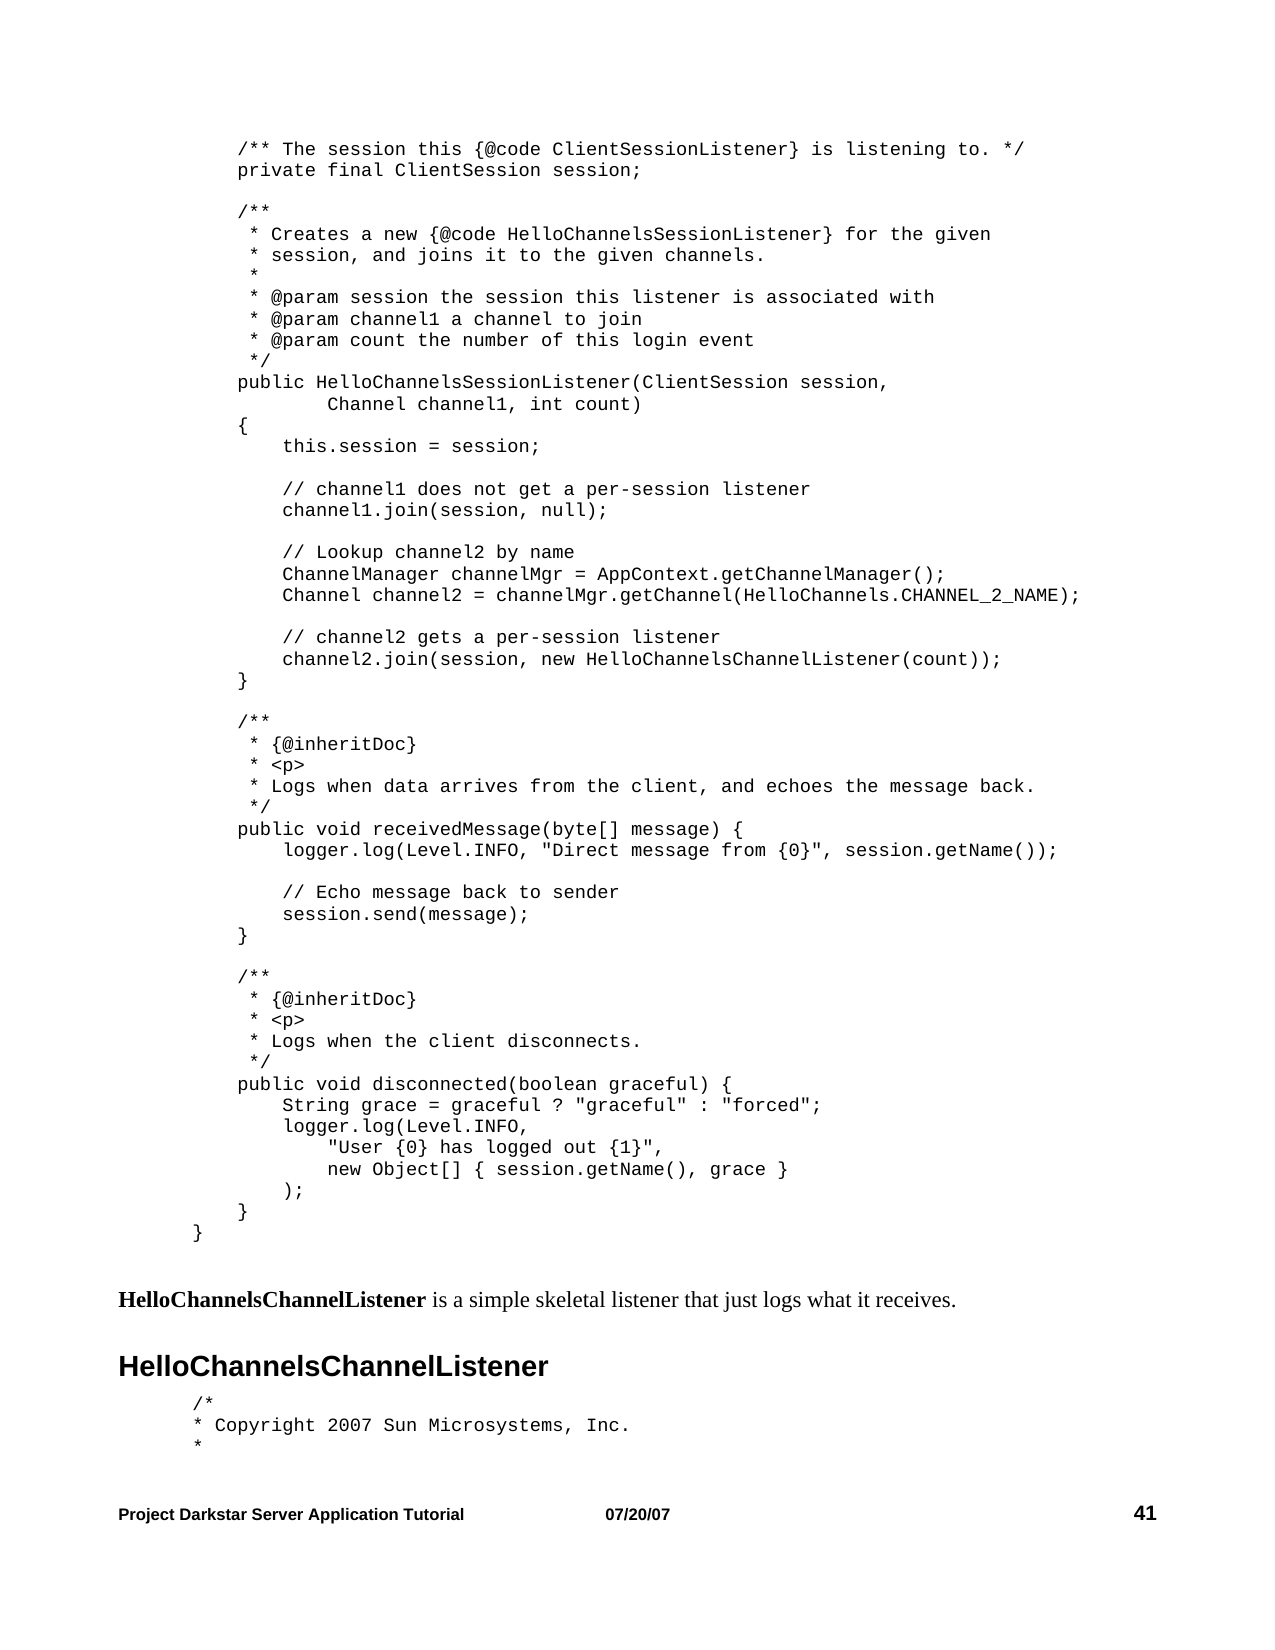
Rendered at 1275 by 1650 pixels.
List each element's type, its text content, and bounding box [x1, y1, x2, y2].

text /* * Copyright 2007 Sun Microsystems, Inc. * [192, 1395, 1098, 1459]
text /** The session this {@code ClientSessionListener} is listening to. */ private final ClientSession session; /** * Creates a new {@code HelloChannelsSessionListener} for the given * session, and joins it to the given channels. * * @param session the session this listener is associated with * @param channel1 a channel to join * @param count the number of this login event */ public HelloChannelsSessionListener(ClientSession session, Channel channel1, int count) { this.session = session; // channel1 does not get a per-session listener channel1.join(session, null); // Lookup channel2 by name ChannelManager channelMgr = AppContext.getChannelManager(); Channel channel2 = channelMgr.getChannel(HelloChannels.CHANNEL_2_NAME); // channel2 gets a per-session listener channel2.join(session, new HelloChannelsChannelListener(count)); } /** * {@inheritDoc} * <p> * Logs when data arrives from the client, and echoes the message back. */ public void receivedMessage(byte[] message) { logger.log(Level.INFO, "Direct message from {0}", session.getName()); // Echo message back to sender session.send(message); } /** * {@inheritDoc} * <p> * Logs when the client disconnects. */ public void disconnected(boolean graceful) { String grace = graceful ? "graceful" : "forced"; logger.log(Level.INFO, "User {0} has logged out {1}", new Object[] { session.getName(), grace } ); } } [192, 118, 1098, 1266]
text HelloChannelsChannelListener is a simple skeletal listener that just logs what it receives. [118, 1287, 1157, 1312]
subtitle HelloChannelsChannelListener [118, 1350, 1157, 1382]
